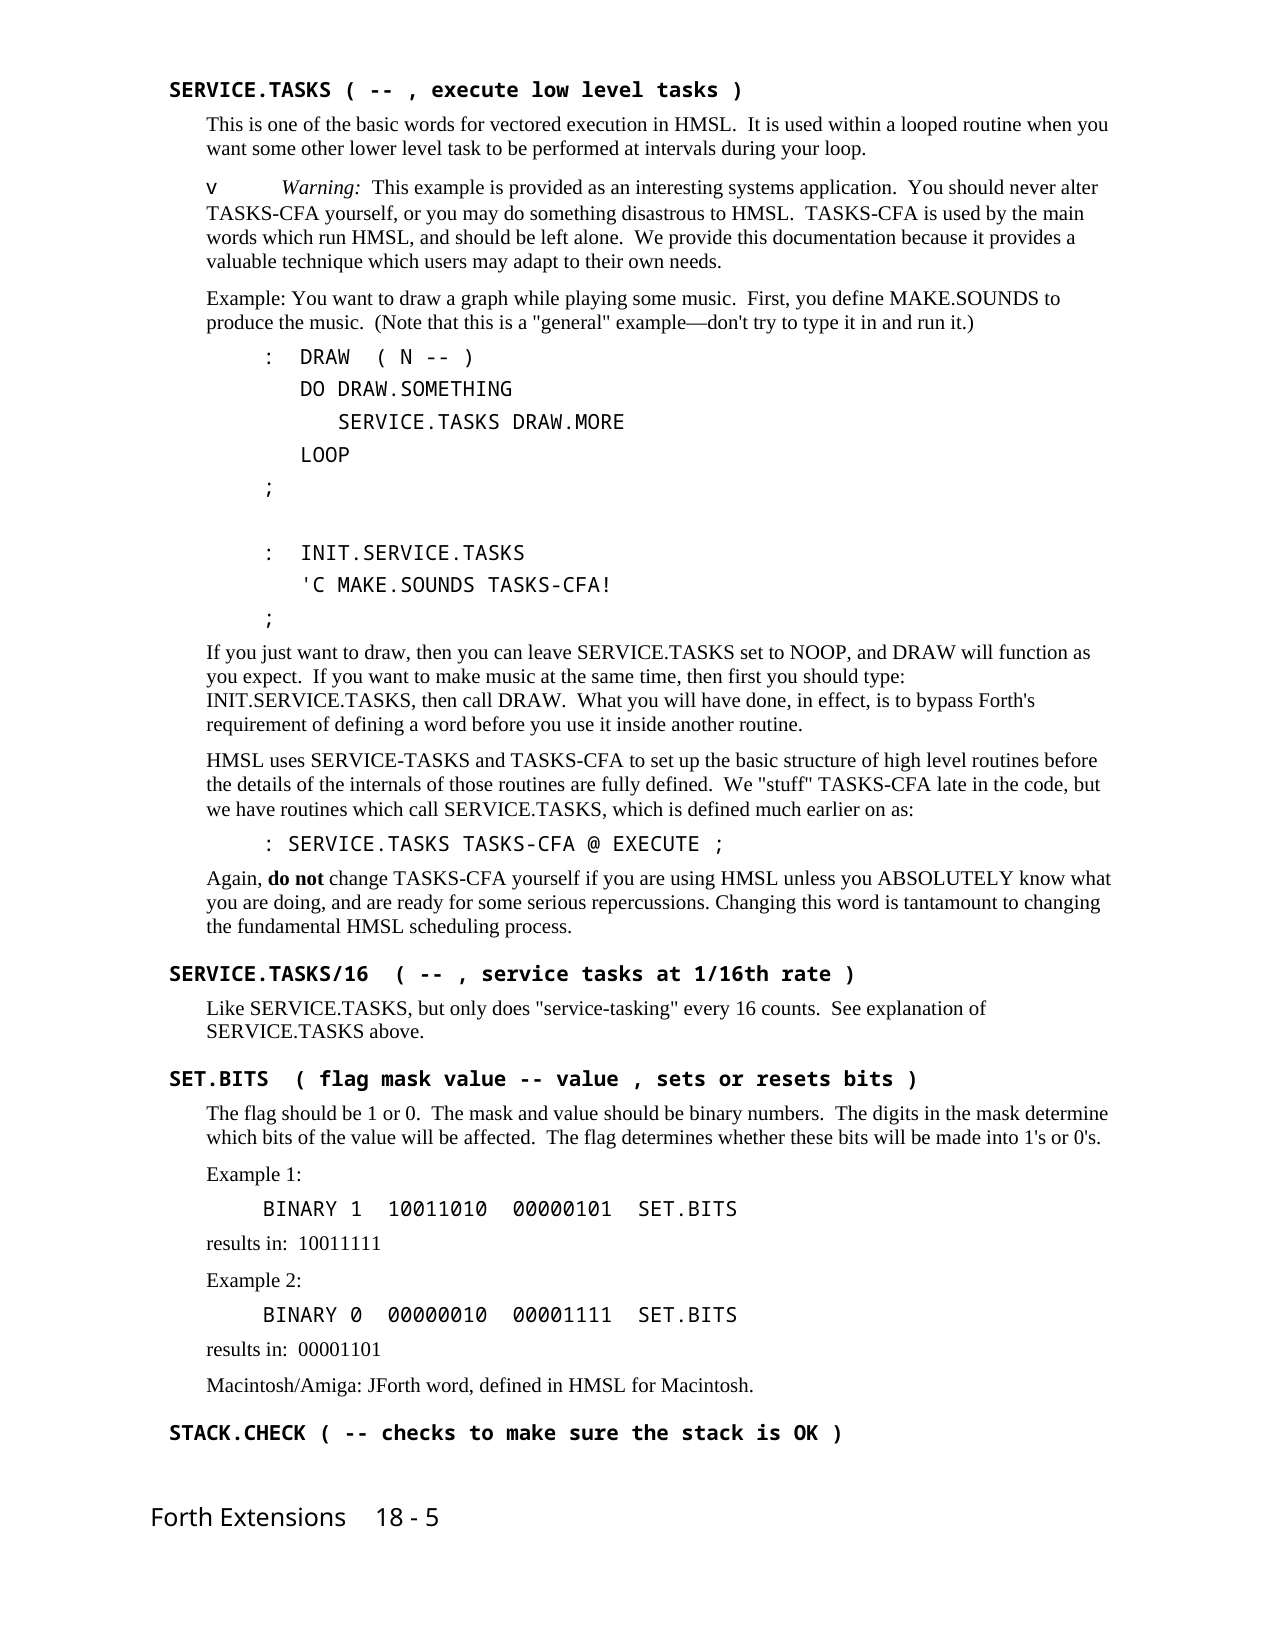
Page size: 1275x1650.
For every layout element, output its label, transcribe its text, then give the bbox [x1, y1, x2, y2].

text results in: 00001101 [206, 1337, 1125, 1361]
text HMSL uses SERVICE-TASKS and TASKS-CFA to set up the basic structure of high level routines before the details of the internals of those routines are fully defined. We "stuff" TASKS-CFA late in the code, but we have routines which call SERVICE.TASKS, which is defined much earlier on as: [206, 748, 1125, 821]
text Macintosh/Amiga: JForth word, defined in HMSL for Macintosh. [206, 1373, 1125, 1397]
text The flag should be 1 or 0. The mask and value should be binary numbers. The digits in the mask determine which bits of the value will be affected. The flag determines whether these bits will be made into 1's or 0's. [206, 1101, 1125, 1149]
text Example 2: [206, 1267, 1125, 1292]
text SET.BITS ( flag mask value -- value , sets or resets bits ) [169, 1064, 1200, 1093]
text Like SERVICE.TASKS, but only does "service-tasking" every 16 counts. See explanation of SERVICE.TASKS above. [206, 995, 1125, 1043]
text Example 1: [206, 1162, 1125, 1186]
text 'C MAKE.SOUNDS TASKS-CFA! [262, 570, 1125, 599]
text STACK.CHECK ( -- checks to make sure the stack is OK ) [169, 1418, 1200, 1447]
text LOOP [262, 440, 1125, 468]
text SERVICE.TASKS ( -- , execute low level tasks ) [169, 75, 1200, 103]
text Again, do not change TASKS-CFA yourself if you are using HMSL unless you ABSOLUTELY know what you are doing, and are ready for some serious repercussions. Changing this word is tantamount to changing the fundamental HMSL scheduling process. [206, 866, 1125, 938]
text Example: You want to draw a graph while playing some music. First, you define MAKE.SOUNDS to produce the music. (Note that this is a "general" example—don't try to type it in and run it.) [206, 286, 1125, 334]
text BINARY 0 00000010 00001111 SET.BITS [262, 1300, 1125, 1328]
text SERVICE.TASKS/16 ( -- , service tasks at 1/16th rate ) [169, 959, 1200, 987]
text : DRAW ( N -- ) [262, 342, 1125, 370]
text If you just want to draw, then you can leave SERVICE.TASKS set to NOOP, and DRAW will function as you expect. If you want to make music at the same time, then first you should type: INIT.SERVICE.TASKS, then call DRAW. What you will have done, in effect, is to bypass Forth's requirement of defining a word before you use it inside another routine. [206, 639, 1125, 736]
text results in: 10011111 [206, 1231, 1125, 1255]
text This is one of the basic words for vectored execution in HMSL. It is used within a looped routine when you want some other lower level task to be performed at intervals during your loop. [206, 112, 1125, 160]
text ; [262, 603, 1125, 631]
text SERVICE.TASKS DRAW.MORE [262, 407, 1125, 436]
text BINARY 1 10011010 00000101 SET.BITS [262, 1194, 1125, 1223]
text v Warning: This example is provided as an interesting systems application. You should never alter TASKS-CFA yourself, or you may do something disastrous to HMSL. TASKS-CFA is used by the main words which run HMSL, and should be left alone. We provide this documentation because it provides a valuable technique which users may adapt to their own needs. [206, 172, 1125, 273]
text : SERVICE.TASKS TASKS-CFA @ EXECUTE ; [262, 829, 1125, 857]
text : INIT.SERVICE.TASKS [262, 538, 1125, 566]
text DO DRAW.SOMETHING [262, 374, 1125, 403]
text ; [262, 472, 1125, 501]
